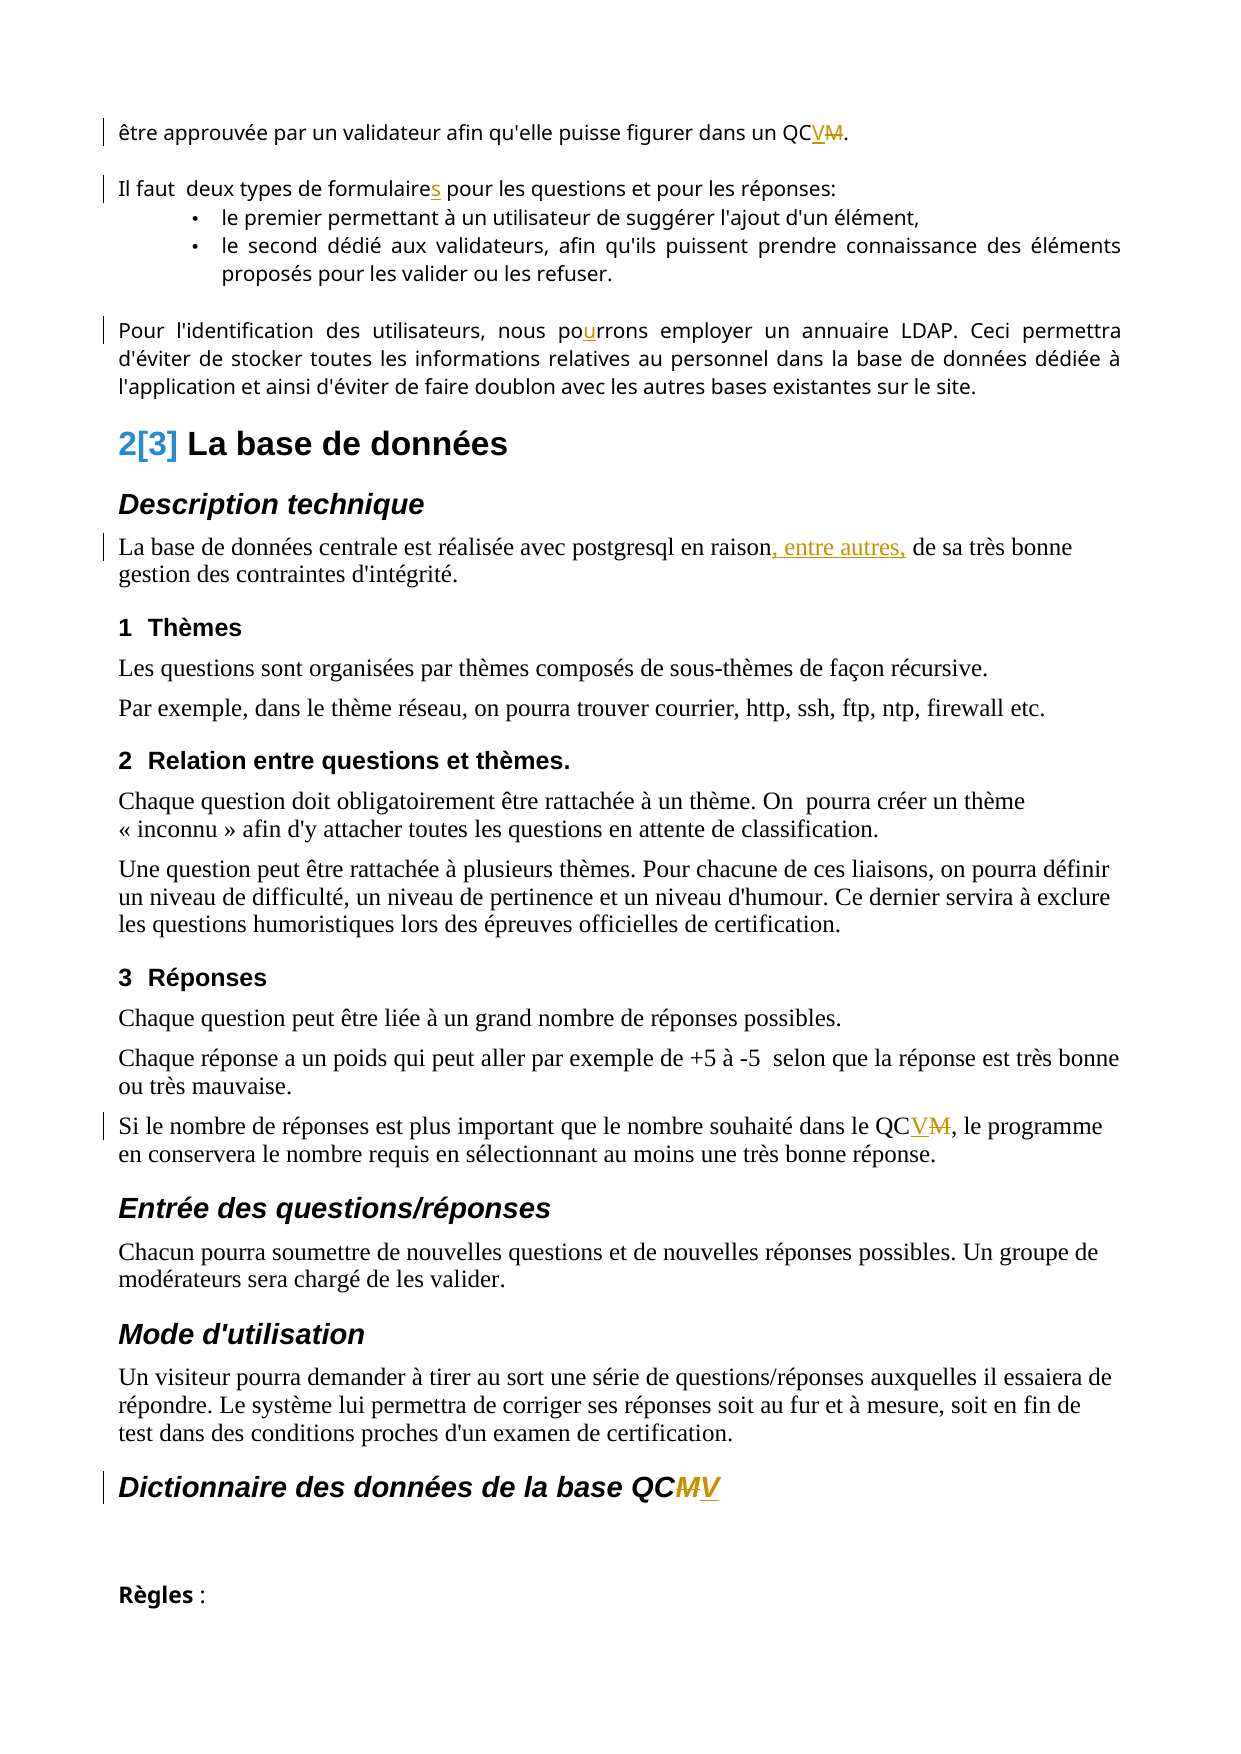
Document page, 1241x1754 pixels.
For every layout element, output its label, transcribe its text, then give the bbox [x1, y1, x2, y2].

subtitle Réponses [118, 963, 1122, 991]
text Une question peut être rattachée à plusieurs thèmes. Pour chacune de ces liaisons, on pourra définir un niveau de difficulté, un niveau de pertinence et un niveau d'humour. Ce dernier servira à exclure les questions humoristiques lors des épreuves officielles de certification. [118, 855, 1122, 938]
text Chaque réponse a un poids qui peut aller par exemple de +5 à -5 selon que la réponse est très bonne ou très mauvaise. [118, 1044, 1122, 1099]
list le second dédié aux validateurs, afin qu'ils puissent prendre connaissance des éléments proposés pour les valider ou les refuser. [162, 231, 1122, 287]
subtitle Mode d'utilisation [118, 1318, 1122, 1351]
text Chacun pourra soumettre de nouvelles questions et de nouvelles réponses possibles. Un groupe de modérateurs sera chargé de les valider. [118, 1238, 1122, 1293]
text Il faut deux types de formulaires pour les questions et pour les réponses: [118, 174, 1122, 203]
text Chaque question doit obligatoirement être rattachée à un thème. On pourra créer un thème « inconnu » afin d'y attacher toutes les questions en attente de classification. [118, 787, 1122, 843]
text Un visiteur pourra demander à tirer au sort une série de questions/réponses auxquelles il essaiera de répondre. Le système lui permettra de corriger ses réponses soit au fur et à mesure, soit en fin de test dans des conditions proches d'un examen de certification. [118, 1363, 1122, 1446]
text Chaque question peut être liée à un grand nombre de réponses possibles. [118, 1004, 1122, 1032]
subtitle Entrée des questions/réponses [118, 1192, 1122, 1225]
subtitle Dictionnaire des données de la base QCV [118, 1471, 1122, 1504]
subtitle Description technique [118, 488, 1122, 520]
subtitle Thèmes [118, 613, 1122, 641]
list le premier permettant à un utilisateur de suggérer l'ajout d'un élément, [162, 203, 1122, 231]
text Par exemple, dans le thème réseau, on pourra trouver courrier, http, ssh, ftp, ntp, firewall etc. [118, 694, 1122, 722]
subtitle La base de données [118, 425, 1122, 463]
text Si le nombre de réponses est plus important que le nombre souhaité dans le QCV, le programme en conservera le nombre requis en sélectionnant au moins une très bonne réponse. [118, 1112, 1122, 1167]
text être approuvée par un validateur afin qu'elle puisse figurer dans un QCV. [118, 118, 1122, 146]
text Les questions sont organisées par thèmes composés de sous-thèmes de façon récursive. [118, 654, 1122, 682]
text La base de données centrale est réalisée avec postgresql en raison, entre autres, de sa très bonne gestion des contraintes d'intégrité. [118, 533, 1122, 588]
text Règles : [118, 1579, 1122, 1610]
subtitle Relation entre questions et thèmes. [118, 747, 1122, 775]
text Pour l'identification des utilisateurs, nous pourrons employer un annuaire LDAP. Ceci permettra d'éviter de stocker toutes les informations relatives au personnel dans la base de données dédiée à l'application et ainsi d'éviter de faire doublon avec les autres bases existantes sur le site. [118, 316, 1122, 400]
